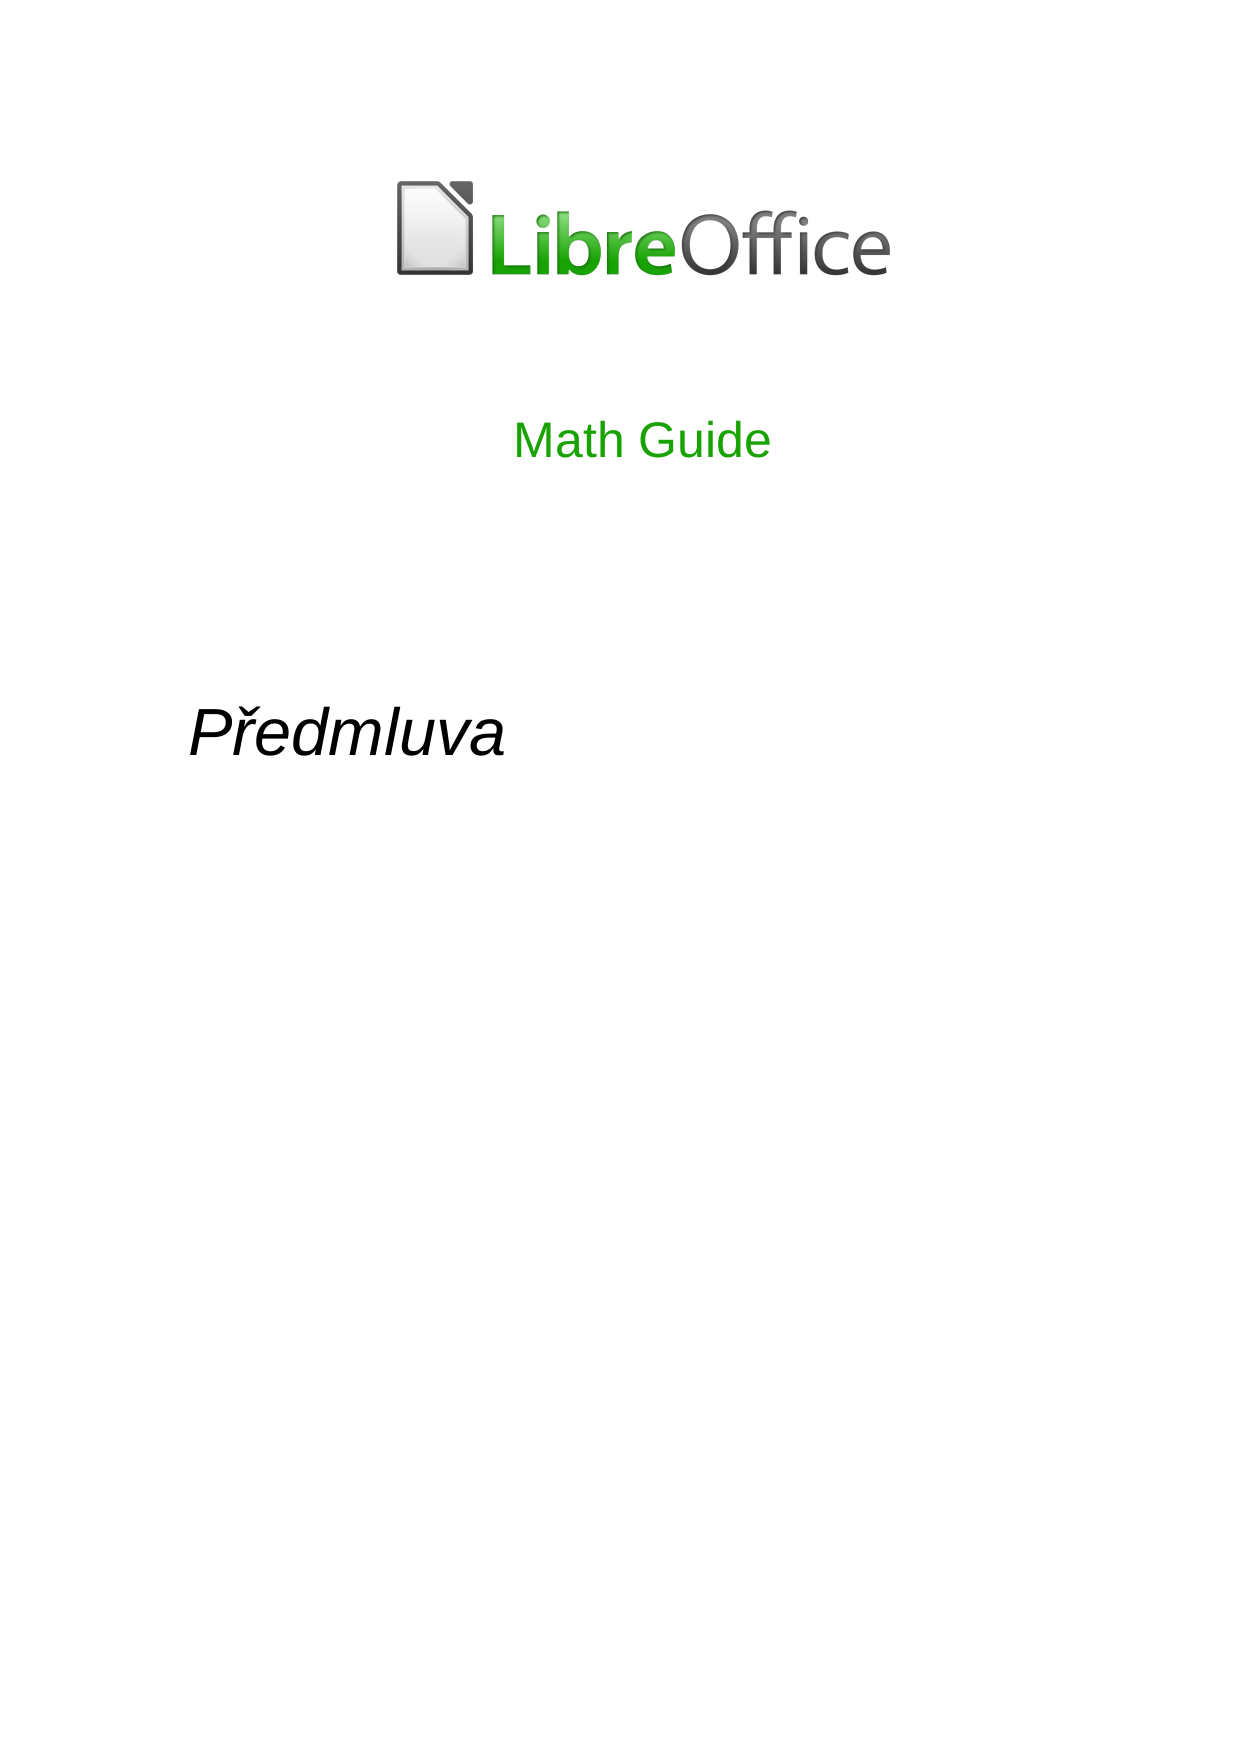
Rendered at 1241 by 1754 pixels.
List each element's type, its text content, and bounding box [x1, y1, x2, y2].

title Předmluva [188, 693, 1098, 769]
picture [392, 177, 893, 282]
text Math Guide [188, 410, 1098, 468]
